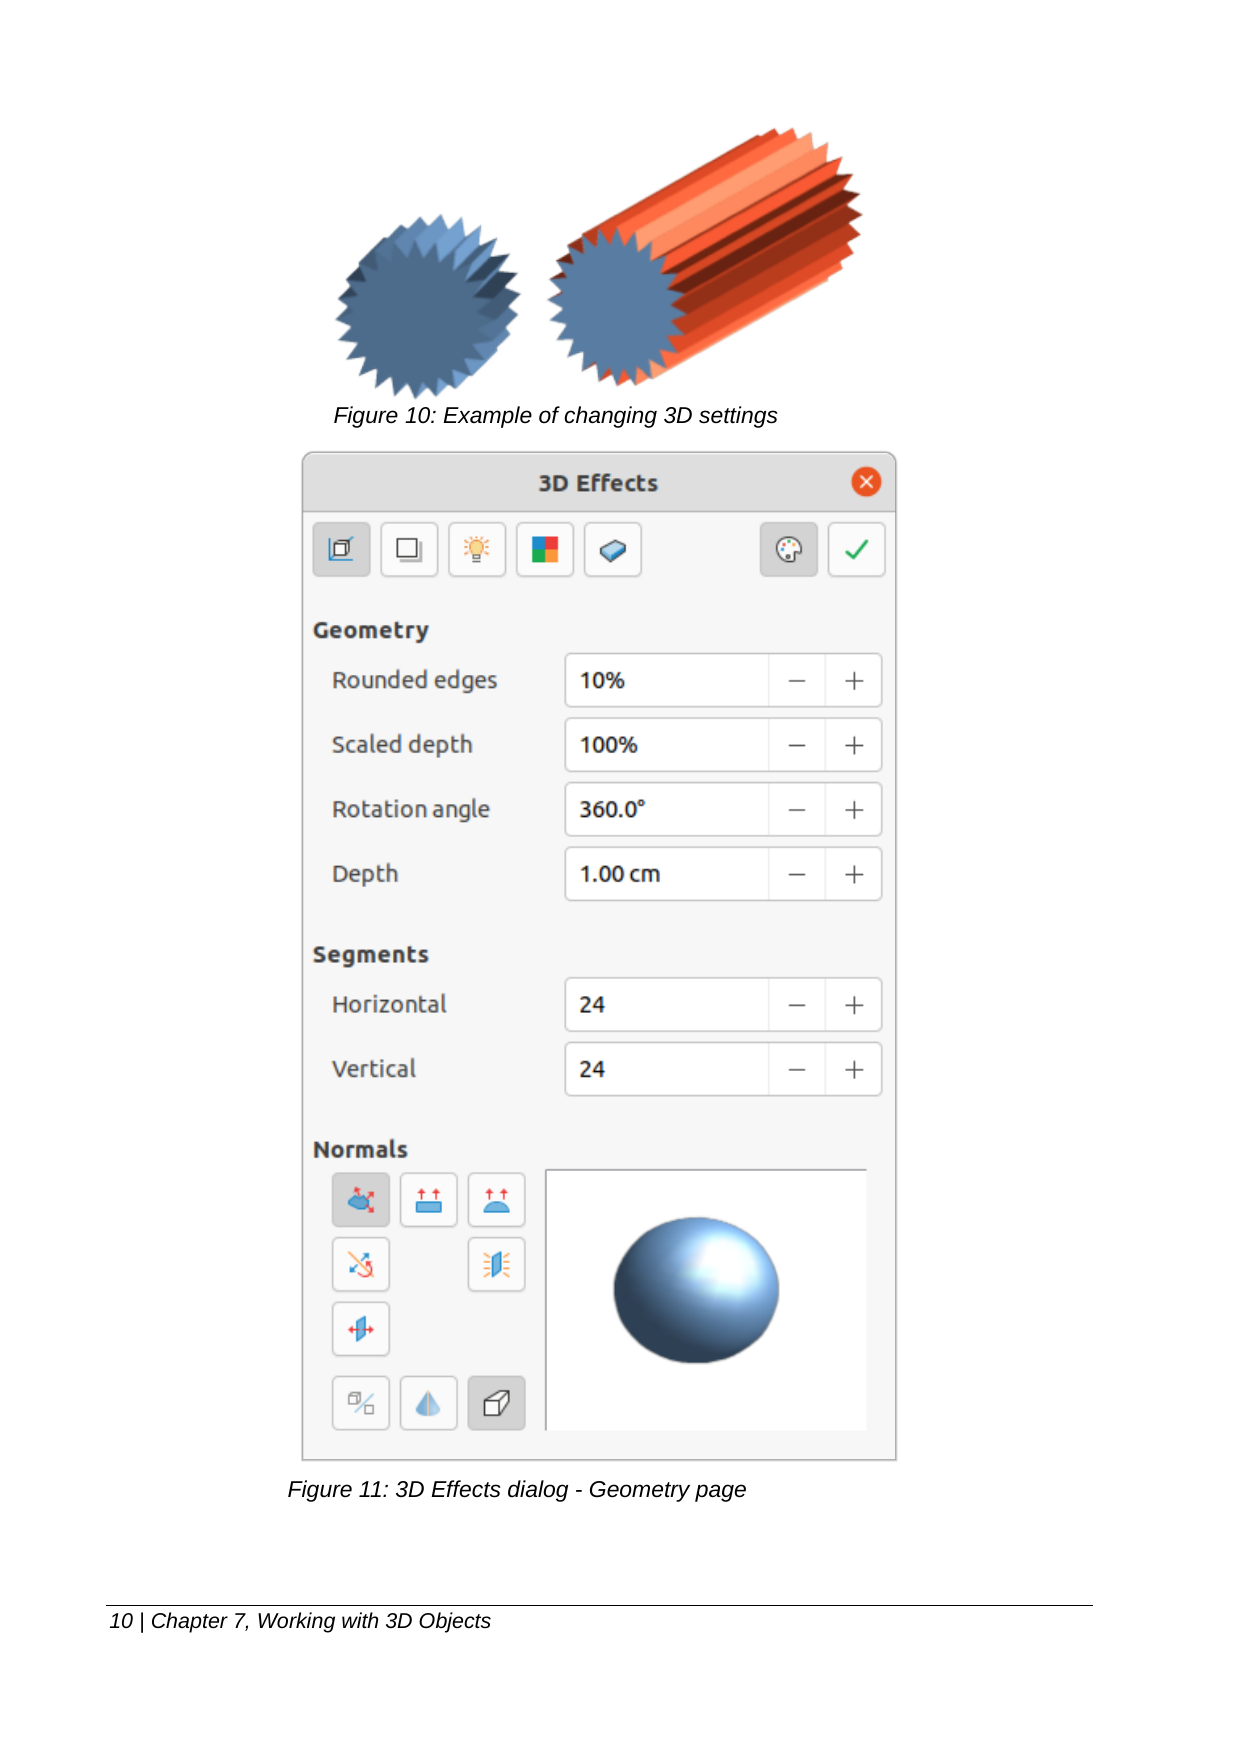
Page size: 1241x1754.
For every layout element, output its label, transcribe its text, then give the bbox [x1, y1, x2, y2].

picture [333, 118, 866, 402]
picture [287, 440, 912, 1476]
text Figure 10: Example of changing 3D settings [333, 402, 866, 428]
text Figure 11: 3D Effects dialog - Geometry page [287, 1476, 912, 1502]
